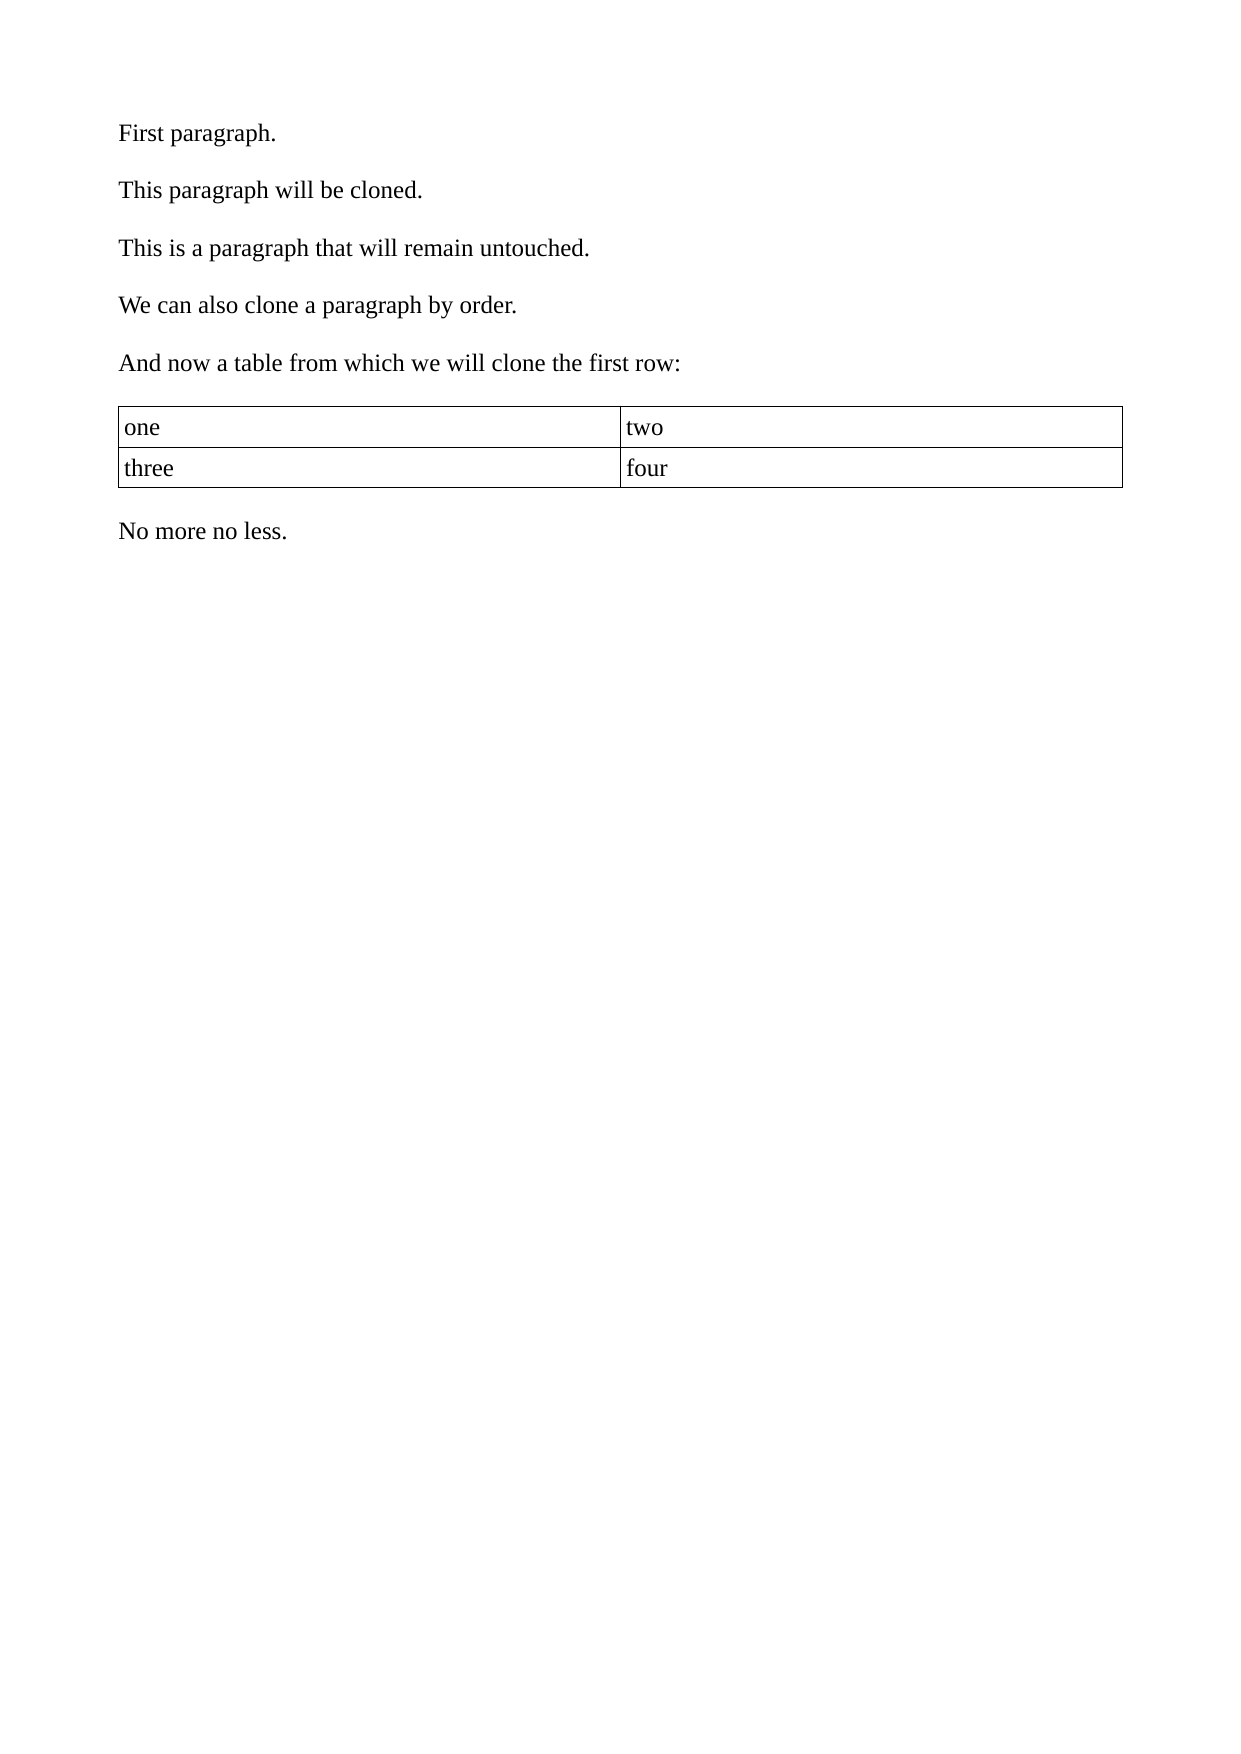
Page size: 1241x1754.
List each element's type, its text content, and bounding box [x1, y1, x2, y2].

text This paragraph will be cloned. [118, 176, 1122, 204]
table_header one [119, 407, 620, 446]
text We can also clone a paragraph by order. [118, 291, 1122, 319]
text First paragraph. [118, 118, 1122, 147]
table_cell four [621, 448, 1122, 487]
text No more no less. [118, 516, 1122, 545]
text And now a table from which we will clone the first row: [118, 348, 1122, 377]
table_header two [621, 407, 1122, 446]
table_cell three [119, 448, 620, 487]
text This is a paragraph that will remain untouched. [118, 233, 1122, 262]
